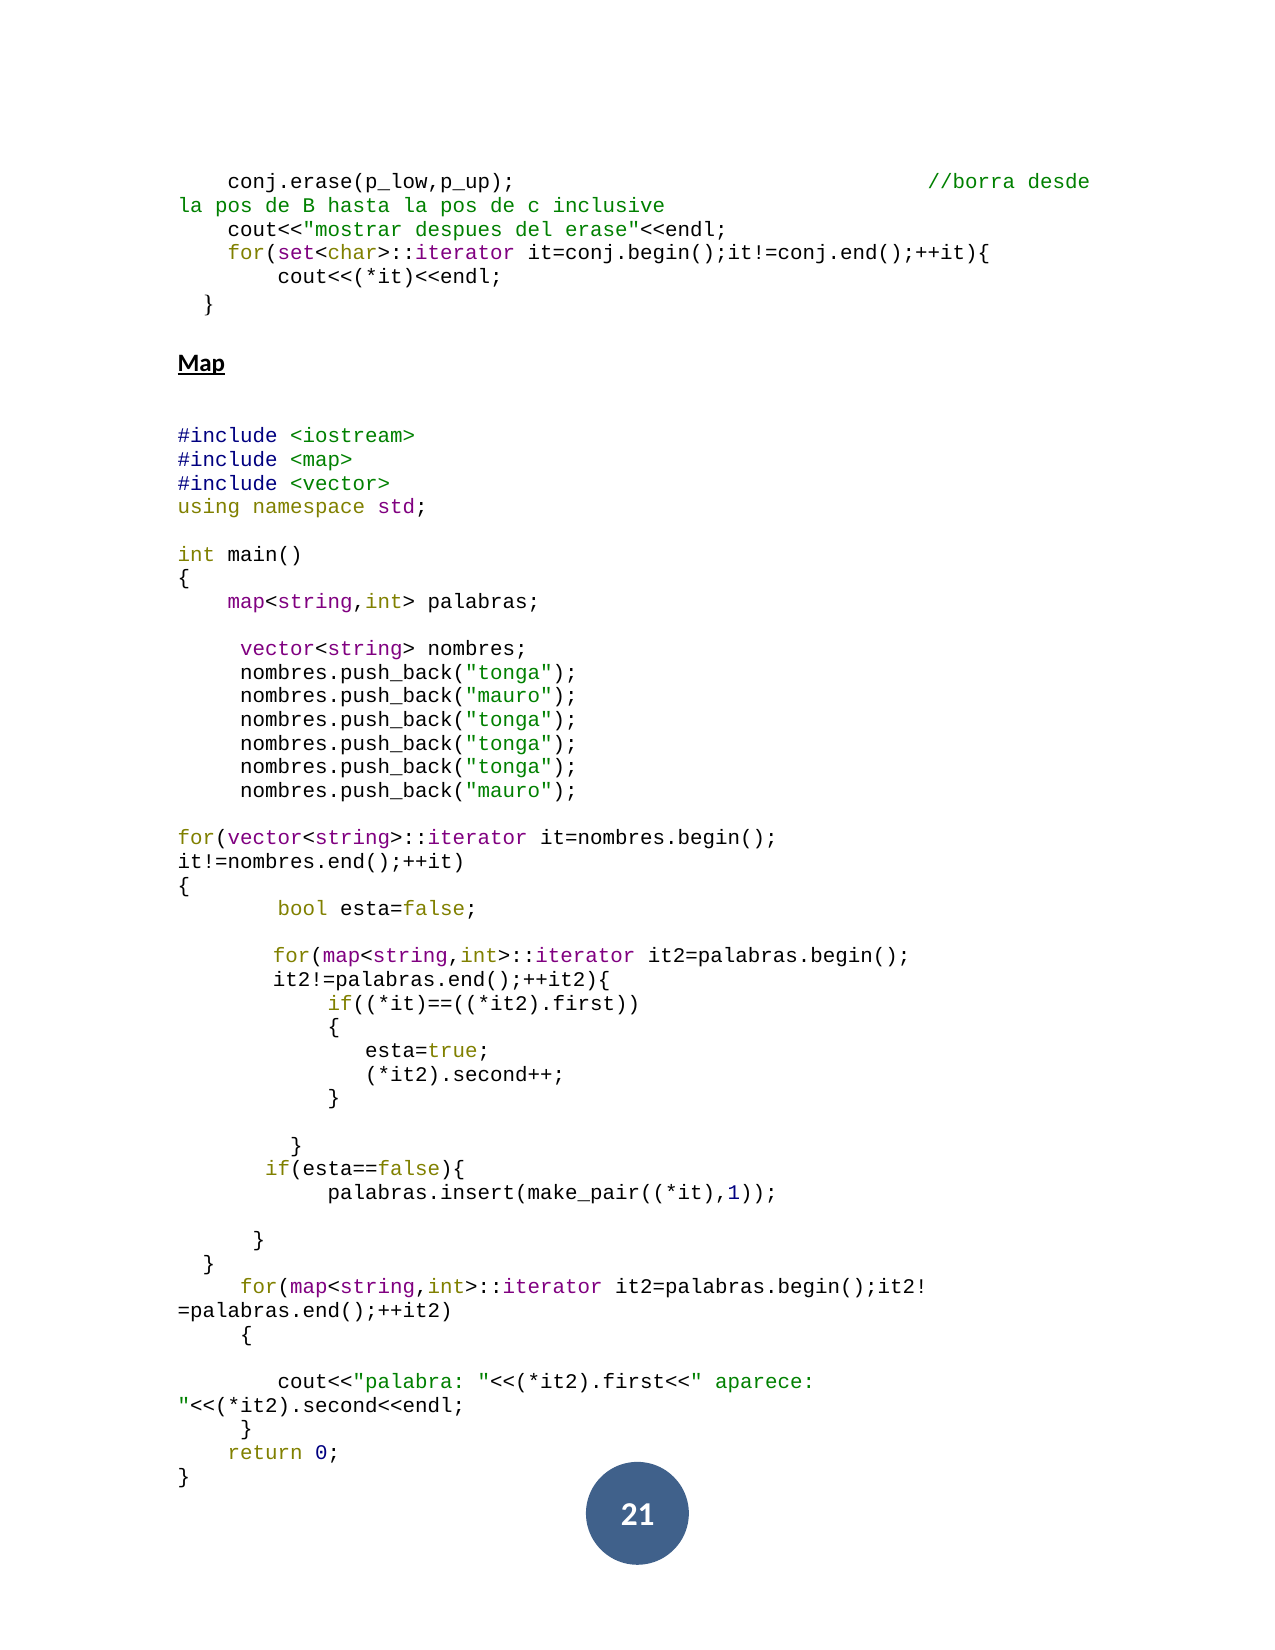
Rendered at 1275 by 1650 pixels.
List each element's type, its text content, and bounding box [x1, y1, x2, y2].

text for(set<char>::iterator it=conj.begin();it!=conj.end();++it){ [177, 242, 1098, 266]
text if(esta==false){ [177, 1158, 1098, 1182]
text conj.erase(p_low,p_up); //borra desde la pos de B hasta la pos de c inclusive [177, 171, 1098, 218]
text nombres.push_back("tonga"); [177, 733, 1098, 756]
text vector<string> nombres; [177, 638, 1098, 662]
text (*it2).second++; [177, 1064, 1098, 1087]
text { [177, 567, 1098, 591]
text Map [177, 347, 1098, 377]
text } [177, 1418, 1098, 1442]
text esta=true; [177, 1040, 1098, 1064]
text #include <iostream> [177, 425, 1098, 449]
text } [177, 1253, 1098, 1277]
text } [177, 1229, 1098, 1253]
text nombres.push_back("tonga"); [177, 756, 1098, 780]
text map<string,int> palabras; [177, 591, 1098, 614]
text int main() [177, 543, 1098, 567]
text #include <map> [177, 449, 1098, 473]
text return 0; [177, 1442, 1098, 1466]
text it2!=palabras.end();++it2){ [177, 969, 1098, 993]
text palabras.insert(make_pair((*it),1)); [177, 1182, 1098, 1206]
text for(vector<string>::iterator it=nombres.begin(); [177, 827, 1098, 851]
text { [177, 1016, 1098, 1040]
text cout<<"palabra: "<<(*it2).first<<" aparece: "<<(*it2).second<<endl; [177, 1371, 1098, 1418]
text { [177, 874, 1098, 898]
text cout<<"mostrar despues del erase"<<endl; [177, 218, 1098, 242]
text it!=nombres.end();++it) [177, 851, 1098, 874]
text } [177, 1087, 1098, 1111]
text bool esta=false; [177, 898, 1098, 922]
text cout<<(*it)<<endl; [177, 266, 1098, 289]
text nombres.push_back("mauro"); [177, 685, 1098, 709]
text nombres.push_back("tonga"); [177, 709, 1098, 733]
text } [177, 1135, 1098, 1158]
text #include <vector> [177, 473, 1098, 496]
text for(map<string,int>::iterator it2=palabras.begin(); [177, 946, 1098, 969]
text for(map<string,int>::iterator it2=palabras.begin();it2!=palabras.end();++it2) [177, 1277, 1098, 1324]
text } [177, 1466, 1098, 1489]
text } [177, 289, 1098, 318]
text if((*it)==((*it2).first)) [177, 993, 1098, 1016]
text nombres.push_back("mauro"); [177, 780, 1098, 804]
text nombres.push_back("tonga"); [177, 662, 1098, 685]
text { [177, 1324, 1098, 1347]
text using namespace std; [177, 496, 1098, 520]
